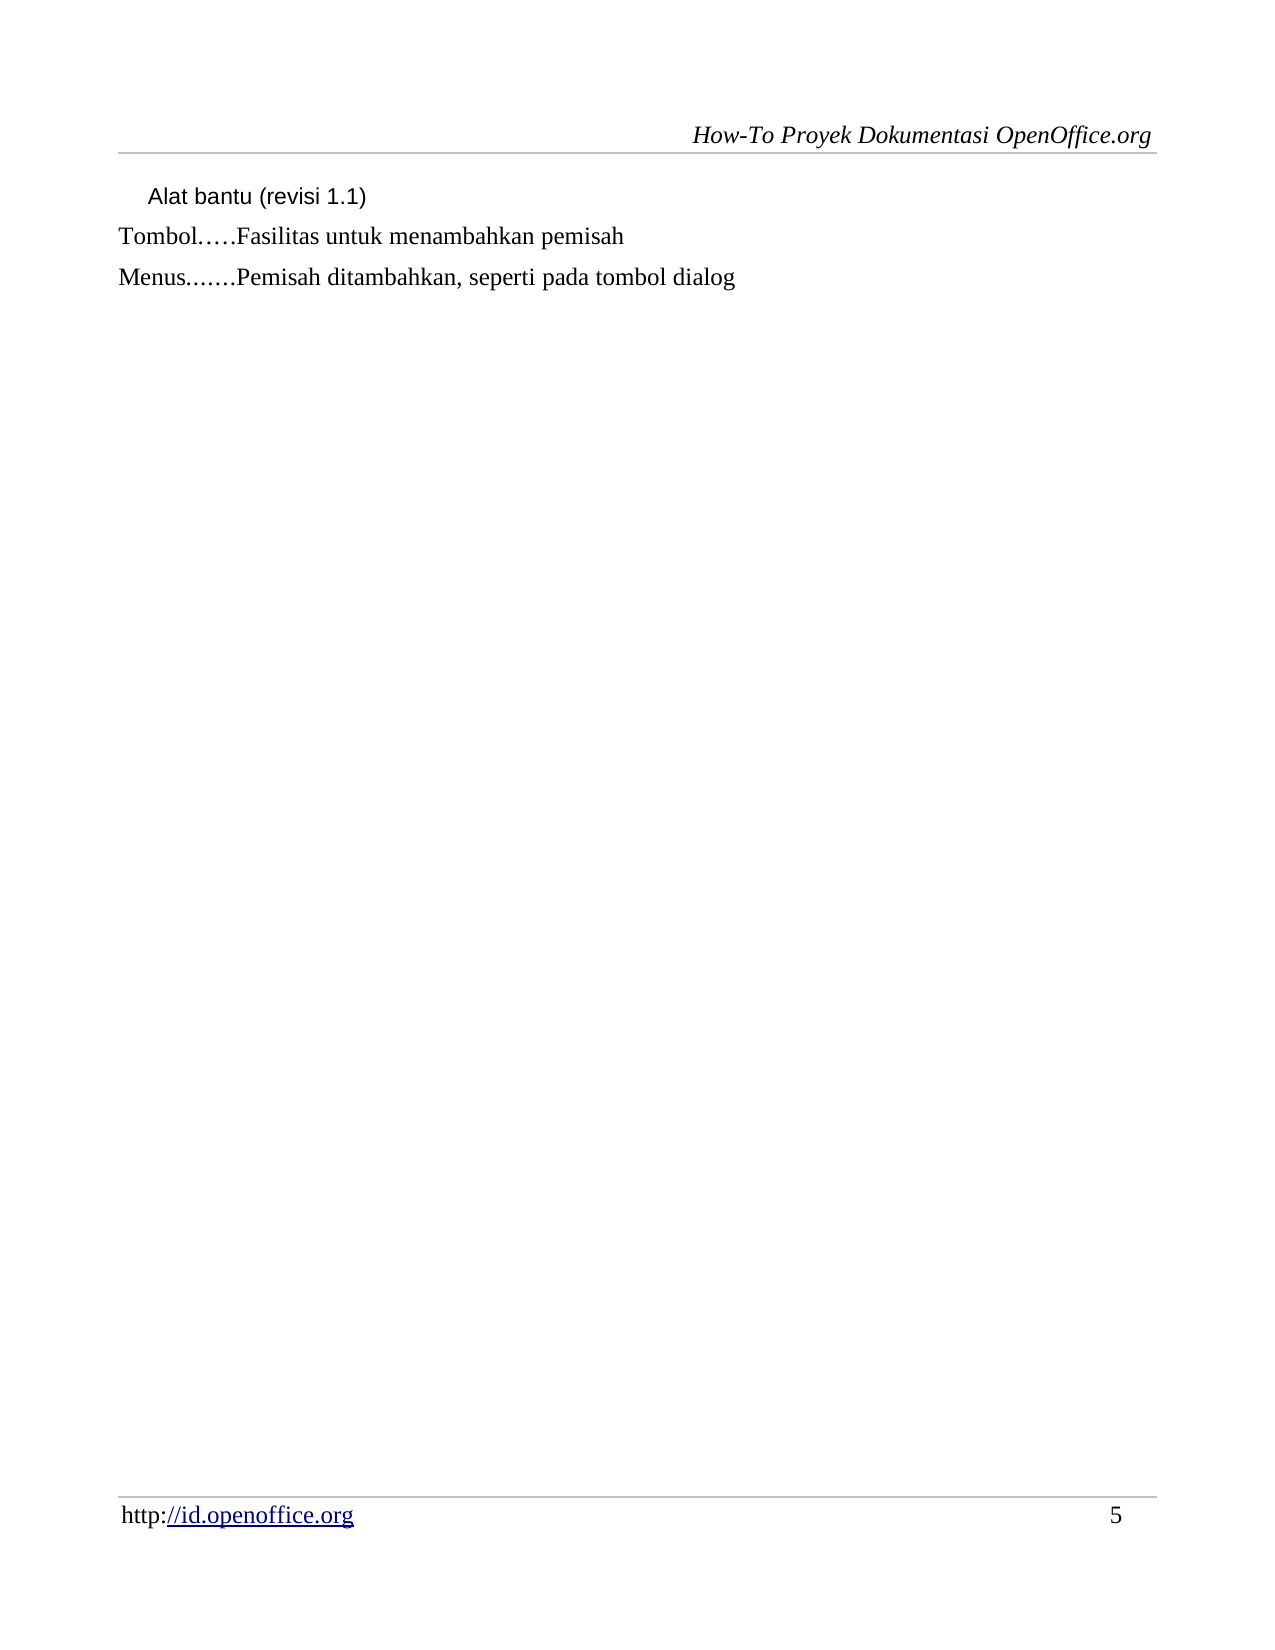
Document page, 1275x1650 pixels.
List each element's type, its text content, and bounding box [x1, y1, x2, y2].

text Menus Pemisah ditambahkan, seperti pada tombol dialog [118, 263, 1157, 291]
subtitle Alat bantu (revisi 1.1) [148, 183, 1157, 209]
text Tombol Fasilitas untuk menambahkan pemisah [118, 222, 1157, 250]
